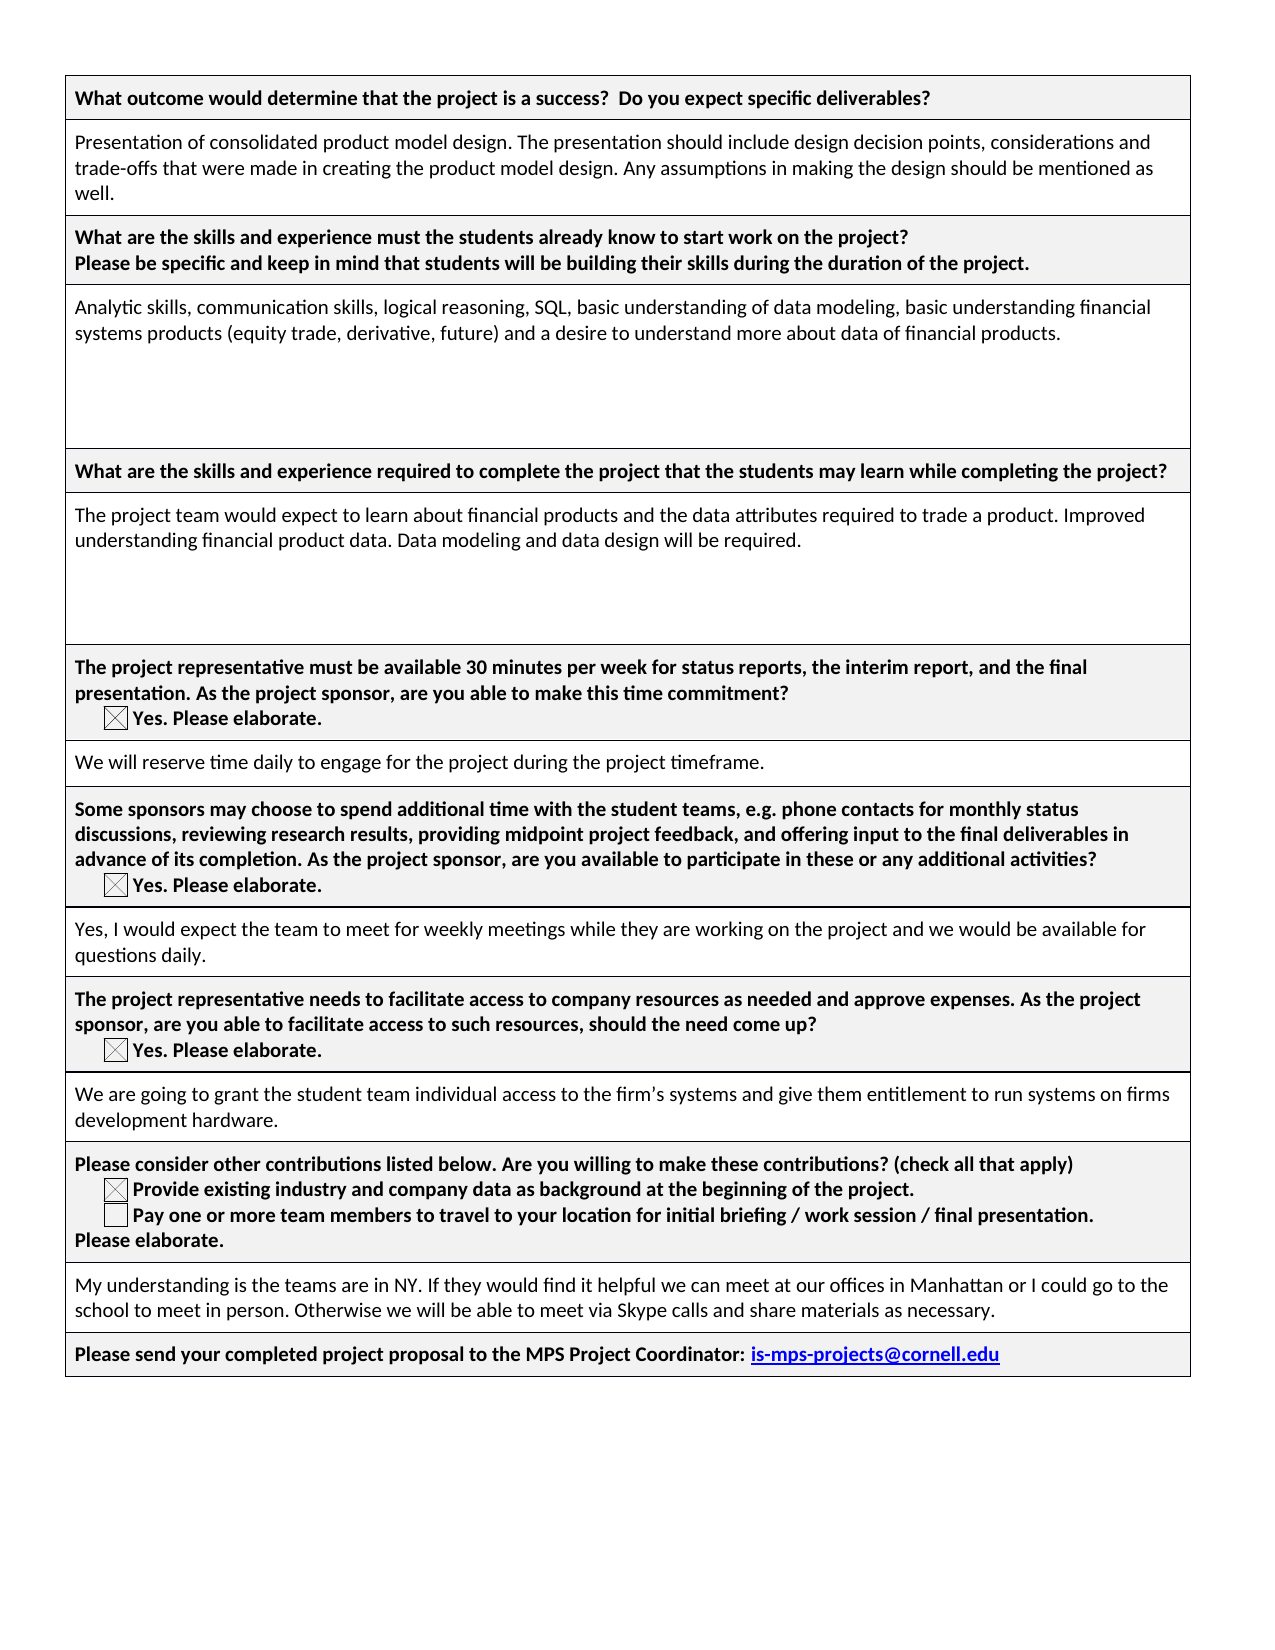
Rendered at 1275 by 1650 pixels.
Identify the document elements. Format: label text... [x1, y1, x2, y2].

table_cell Please send your completed project proposal to the MPS Project Coordinator: is-mps-projects@cornell.edu [66, 1333, 1190, 1376]
table_cell Some sponsors may choose to spend additional time with the student teams, e.g. phone contacts for monthly status discussions, reviewing research results, providing midpoint project feedback, and offering input to the final deliverables in advance of its completion. As the project sponsor, are you available to participate in these or any additional activities? Yes. Please elaborate. [66, 787, 1190, 906]
table_cell The project team would expect to learn about financial products and the data attributes required to trade a product. Improved understanding financial product data. Data modeling and data design will be required. [66, 493, 1190, 644]
table_cell Analytic skills, communication skills, logical reasoning, SQL, basic understanding of data modeling, basic understanding financial systems products (equity trade, derivative, future) and a desire to understand more about data of financial products. [66, 285, 1190, 448]
table_cell Yes, I would expect the team to meet for weekly meetings while they are working on the project and we would be available for questions daily. [66, 908, 1190, 976]
table_cell My understanding is the teams are in NY. If they would find it helpful we can meet at our offices in Manhattan or I could go to the school to meet in person. Otherwise we will be able to meet via Skype calls and share materials as necessary. [66, 1263, 1190, 1332]
table_cell We will reserve time daily to engage for the project during the project timeframe. [66, 741, 1190, 786]
table_cell Presentation of consolidated product model design. The presentation should include design decision points, considerations and trade-offs that were made in creating the product model design. Any assumptions in making the design should be mentioned as well. [66, 120, 1190, 214]
table_cell Please consider other contributions listed below. Are you willing to make these contributions? (check all that apply) Provide existing industry and company data as background at the beginning of the project. Pay one or more team members to travel to your location for initial briefing / work session / final presentation. Please elaborate. [66, 1142, 1190, 1262]
table_cell The project representative must be available 30 minutes per week for status reports, the interim report, and the final presentation. As the project sponsor, are you able to make this time commitment? Yes. Please elaborate. [66, 645, 1190, 739]
table_cell The project representative needs to facilitate access to company resources as needed and approve expenses. As the project sponsor, are you able to facilitate access to such resources, should the need come up? Yes. Please elaborate. [66, 977, 1190, 1071]
table_cell What are the skills and experience required to complete the project that the students may learn while completing the project? [66, 449, 1190, 492]
table_cell We are going to grant the student team individual access to the firm’s systems and give them entitlement to run systems on firms development hardware. [66, 1073, 1190, 1141]
table_cell What outcome would determine that the project is a success? Do you expect specific deliverables? [66, 76, 1190, 119]
table_cell What are the skills and experience must the students already know to start work on the project? Please be specific and keep in mind that students will be building their skills during the duration of the project. [66, 216, 1190, 284]
